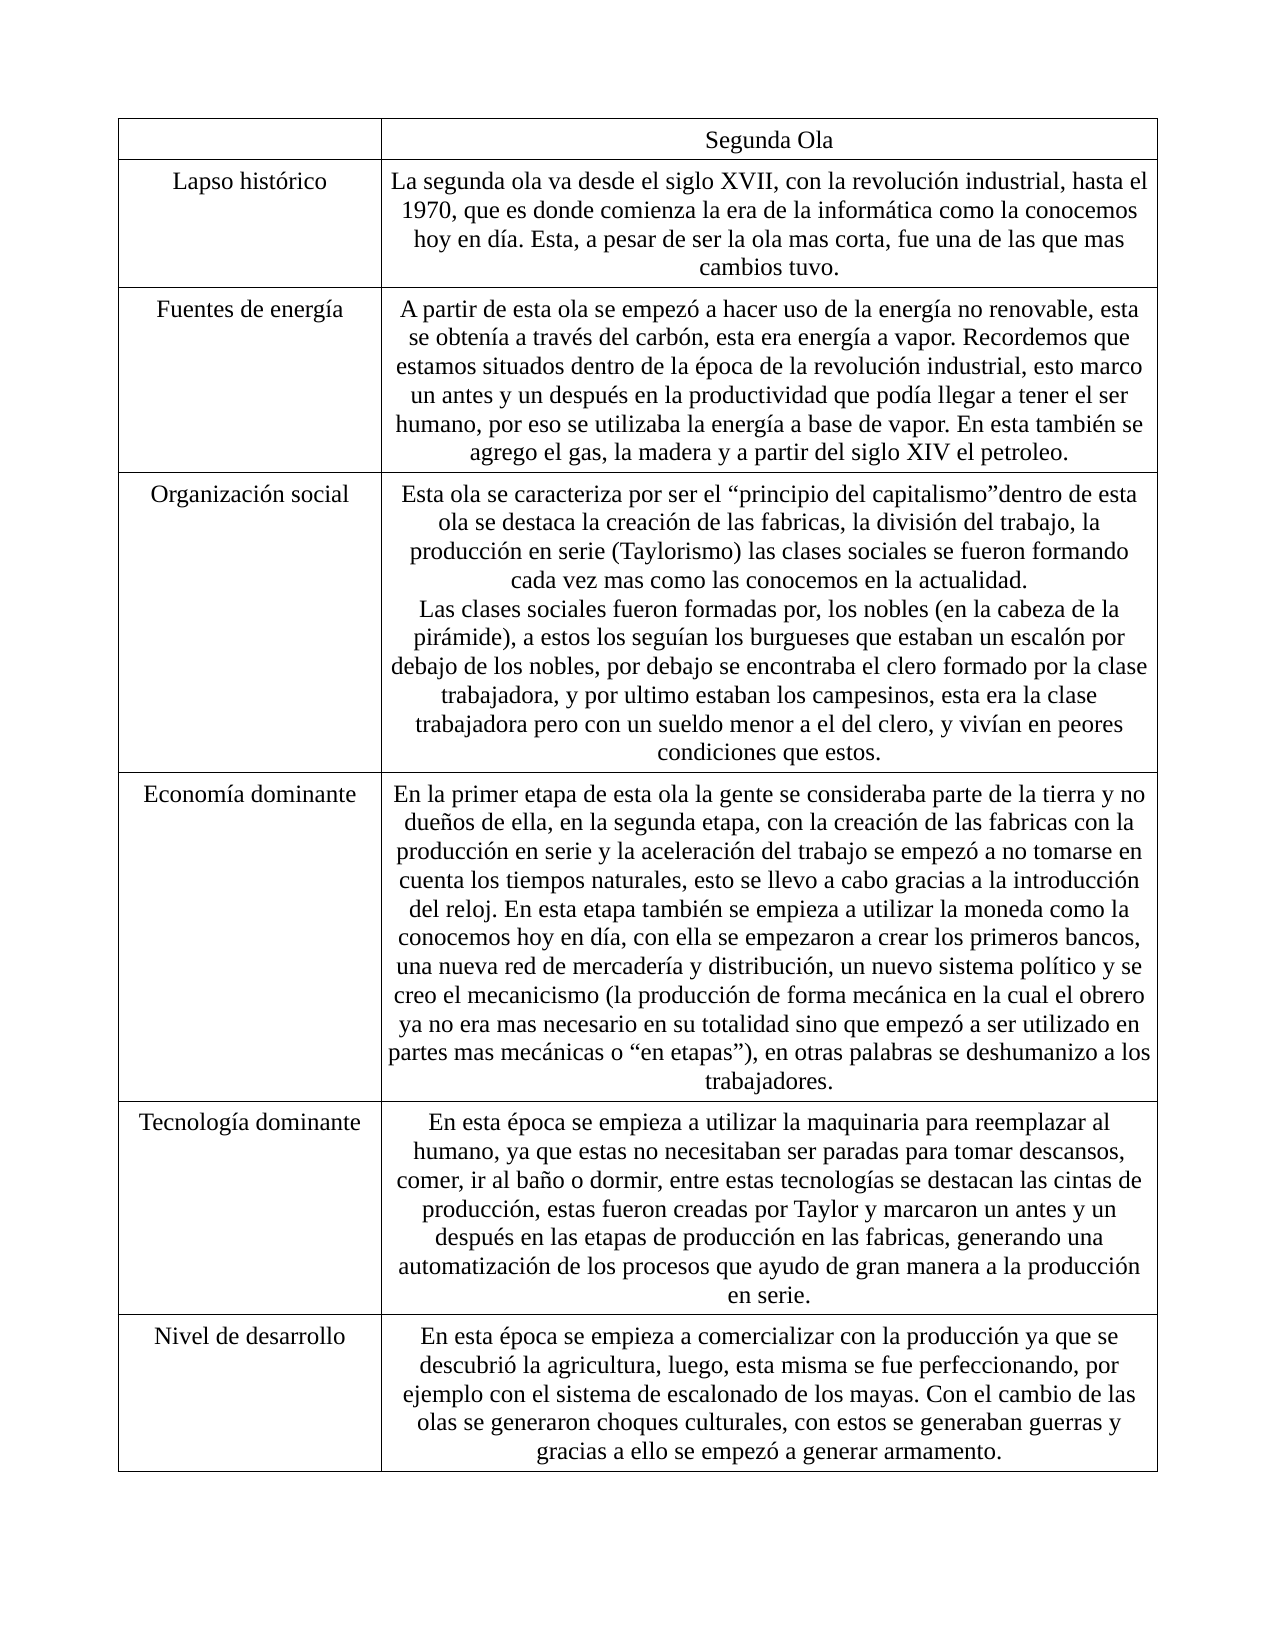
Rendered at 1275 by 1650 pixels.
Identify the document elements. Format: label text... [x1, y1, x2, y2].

table_cell A partir de esta ola se empezó a hacer uso de la energía no renovable, esta se obtenía a través del carbón, esta era energía a vapor. Recordemos que estamos situados dentro de la época de la revolución industrial, esto marco un antes y un después en la productividad que podía llegar a tener el ser humano, por eso se utilizaba la energía a base de vapor. En esta también se agrego el gas, la madera y a partir del siglo XIV el petroleo. [382, 288, 1157, 472]
table_cell En esta época se empieza a utilizar la maquinaria para reemplazar al humano, ya que estas no necesitaban ser paradas para tomar descansos, comer, ir al baño o dormir, entre estas tecnologías se destacan las cintas de producción, estas fueron creadas por Taylor y marcaron un antes y un después en las etapas de producción en las fabricas, generando una automatización de los procesos que ayudo de gran manera a la producción en serie. [382, 1102, 1157, 1314]
table_header [119, 119, 381, 159]
table_cell Fuentes de energía [119, 288, 381, 472]
table_cell Nivel de desarrollo [119, 1315, 381, 1471]
table_cell Esta ola se caracteriza por ser el “principio del capitalismo”dentro de esta ola se destaca la creación de las fabricas, la división del trabajo, la producción en serie (Taylorismo) las clases sociales se fueron formando cada vez mas como las conocemos en la actualidad. Las clases sociales fueron formadas por, los nobles (en la cabeza de la pirámide), a estos los seguían los burgueses que estaban un escalón por debajo de los nobles, por debajo se encontraba el clero formado por la clase trabajadora, y por ultimo estaban los campesinos, esta era la clase trabajadora pero con un sueldo menor a el del clero, y vivían en peores condiciones que estos. [382, 473, 1157, 772]
table_cell La segunda ola va desde el siglo XVII, con la revolución industrial, hasta el 1970, que es donde comienza la era de la informática como la conocemos hoy en día. Esta, a pesar de ser la ola mas corta, fue una de las que mas cambios tuvo. [382, 160, 1157, 287]
table_cell Tecnología dominante [119, 1102, 381, 1314]
table_cell Organización social [119, 473, 381, 772]
table_header Segunda Ola [382, 119, 1157, 159]
table_cell Lapso histórico [119, 160, 381, 287]
table_cell En la primer etapa de esta ola la gente se consideraba parte de la tierra y no dueños de ella, en la segunda etapa, con la creación de las fabricas con la producción en serie y la aceleración del trabajo se empezó a no tomarse en cuenta los tiempos naturales, esto se llevo a cabo gracias a la introducción del reloj. En esta etapa también se empieza a utilizar la moneda como la conocemos hoy en día, con ella se empezaron a crear los primeros bancos, una nueva red de mercadería y distribución, un nuevo sistema político y se creo el mecanicismo (la producción de forma mecánica en la cual el obrero ya no era mas necesario en su totalidad sino que empezó a ser utilizado en partes mas mecánicas o “en etapas”), en otras palabras se deshumanizo a los trabajadores. [382, 773, 1157, 1101]
table_cell Economía dominante [119, 773, 381, 1101]
table_cell En esta época se empieza a comercializar con la producción ya que se descubrió la agricultura, luego, esta misma se fue perfeccionando, por ejemplo con el sistema de escalonado de los mayas. Con el cambio de las olas se generaron choques culturales, con estos se generaban guerras y gracias a ello se empezó a generar armamento. [382, 1315, 1157, 1471]
